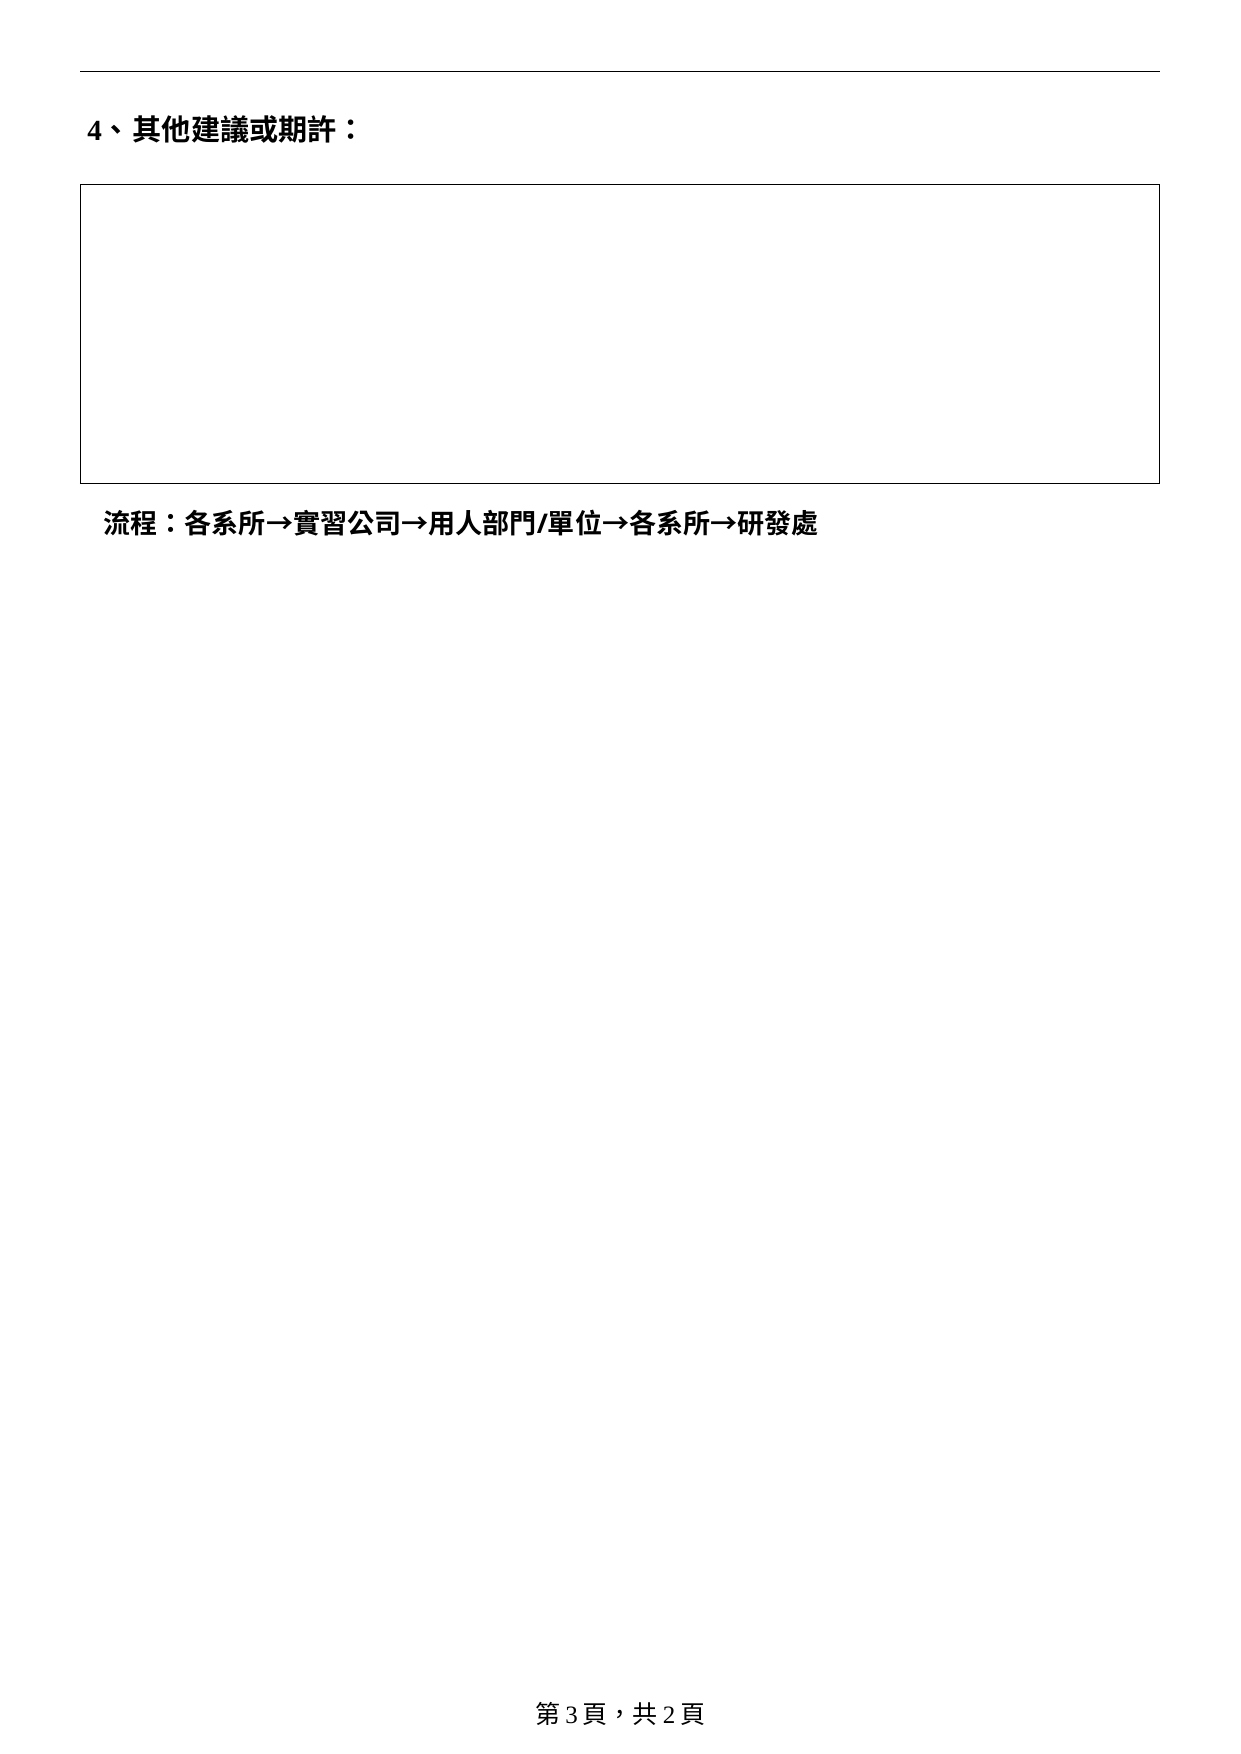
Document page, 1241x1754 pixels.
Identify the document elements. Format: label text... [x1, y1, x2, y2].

table_cell 其他建議或期許： [80, 72, 1160, 184]
table_cell [81, 185, 1159, 483]
text 流程：各系所→實習公司→用人部門/單位→各系所→研發處 [74, 484, 1152, 559]
